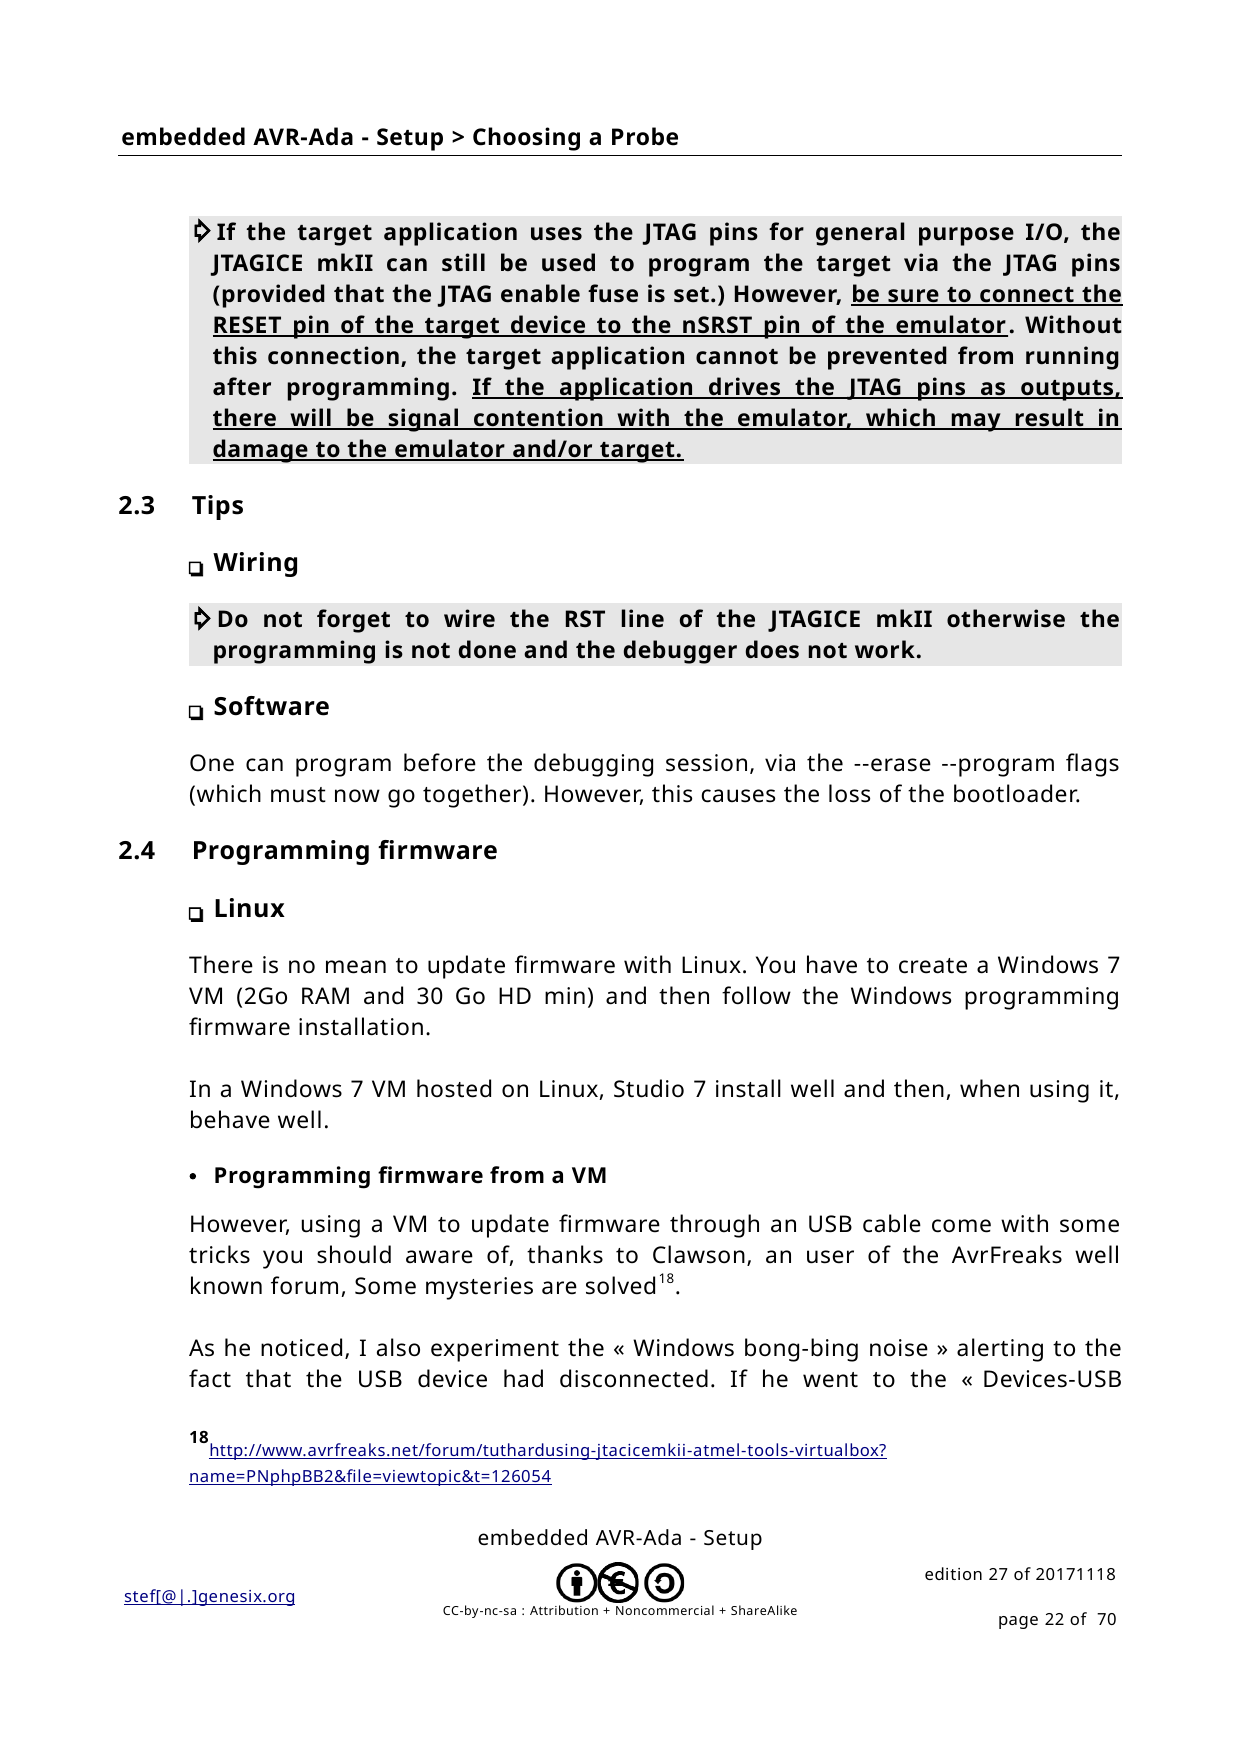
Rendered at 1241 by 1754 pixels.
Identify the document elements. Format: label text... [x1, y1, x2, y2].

text However, using a VM to update firmware through an USB cable come with some tricks you should aware of, thanks to Clawson, an user of the AvrFreaks well known forum, Some mysteries are solved. [189, 1208, 1122, 1301]
text As he noticed, I also experiment the « Windows bong-bing noise » alerting to the fact that the USB device had disconnected. If he went to the « Devices-USB [189, 1332, 1122, 1394]
picture [555, 1562, 639, 1603]
list If the target application uses the JTAG pins for general purpose I/O, the JTAGICE mkII can still be used to program the target via the JTAG pins (provided that the JTAG enable fuse is set.) However, be sure to connect the RESET pin of the target device to the nSRST pin of the emulator. Without this connection, the target application cannot be prevented from running after programming. If the application drives the JTAG pins as outputs, there will be signal contention with the emulator, which may result in damage to the emulator and/or target. [189, 216, 1122, 464]
text There is no mean to update firmware with Linux. You have to create a Windows 7 VM (2Go RAM and 30 Go HD min) and then follow the Windows programming firmware installation. [189, 949, 1122, 1042]
list Do not forget to wire the RST line of the JTAGICE mkII otherwise the programming is not done and the debugger does not work. [189, 603, 1122, 666]
text One can program before the debugging session, via the --erase --program flags (which must now go together). However, this causes the loss of the bootloader. [189, 747, 1122, 809]
subtitle Software [189, 689, 1122, 736]
picture [643, 1562, 685, 1603]
subtitle Linux [189, 891, 1122, 937]
subtitle Tips [118, 488, 1122, 522]
subtitle Programming firmware [118, 833, 1122, 867]
text http://www.avrfreaks.net/forum/tuthardusing-jtacicemkii-atmel-tools-virtualbox?name=PNphpBB2&file=viewtopic&t=126054 [189, 1425, 1122, 1487]
subtitle Wiring [189, 545, 1122, 592]
subtitle Programming firmware from a VM [189, 1159, 1122, 1190]
text In a Windows 7 VM hosted on Linux, Studio 7 install well and then, when using it, behave well. [189, 1073, 1122, 1135]
